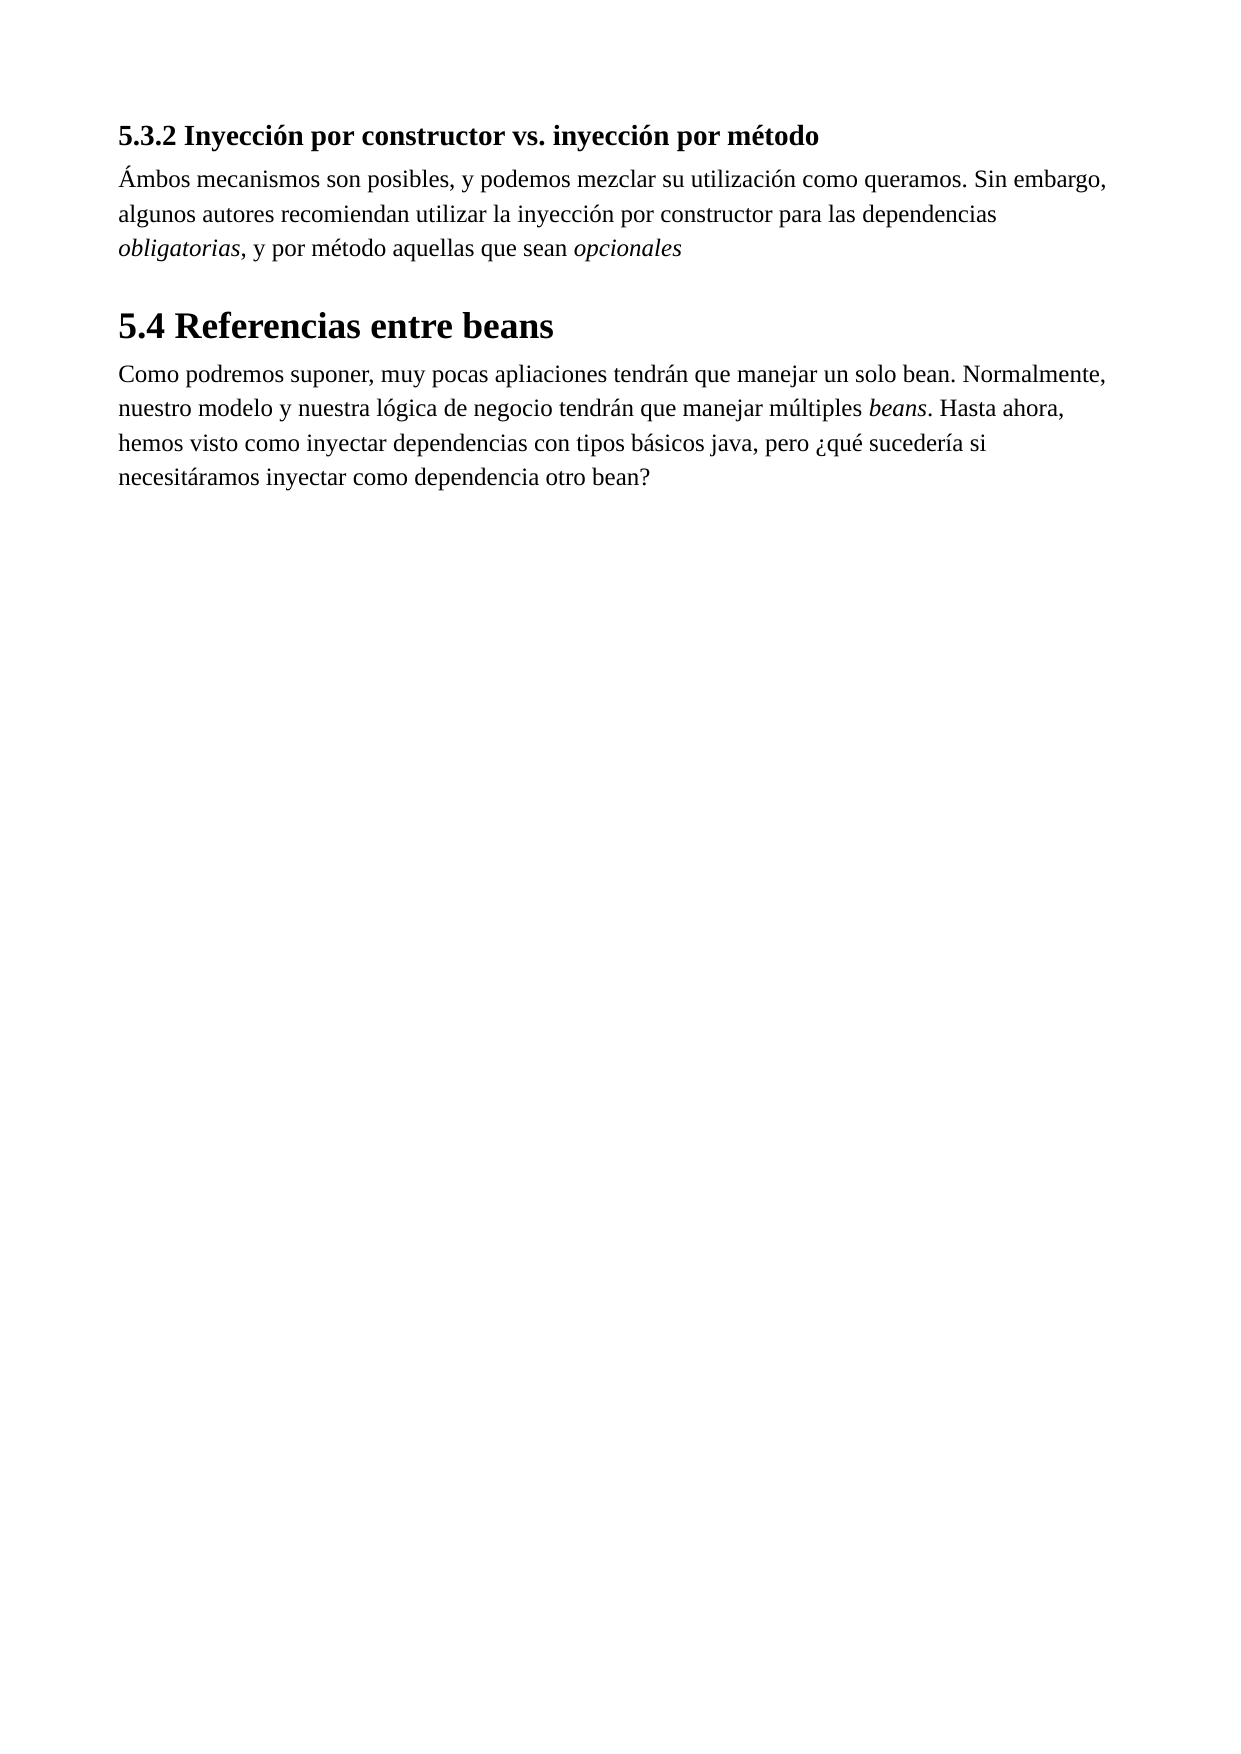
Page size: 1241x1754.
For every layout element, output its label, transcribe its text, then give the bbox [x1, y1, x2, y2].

text Ámbos mecanismos son posibles, y podemos mezclar su utilización como queramos. Sin embargo, algunos autores recomiendan utilizar la inyección por constructor para las dependencias obligatorias, y por método aquellas que sean opcionales [118, 164, 1122, 262]
text Como podremos suponer, muy pocas apliaciones tendrán que manejar un solo bean. Normalmente, nuestro modelo y nuestra lógica de negocio tendrán que manejar múltiples beans. Hasta ahora, hemos visto como inyectar dependencias con tipos básicos java, pero ¿qué sucedería si necesitáramos inyectar como dependencia otro bean? [118, 359, 1122, 491]
subtitle 5.3.2 Inyección por constructor vs. inyección por método [118, 118, 1122, 152]
subtitle 5.4 Referencias entre beans [118, 303, 1122, 346]
